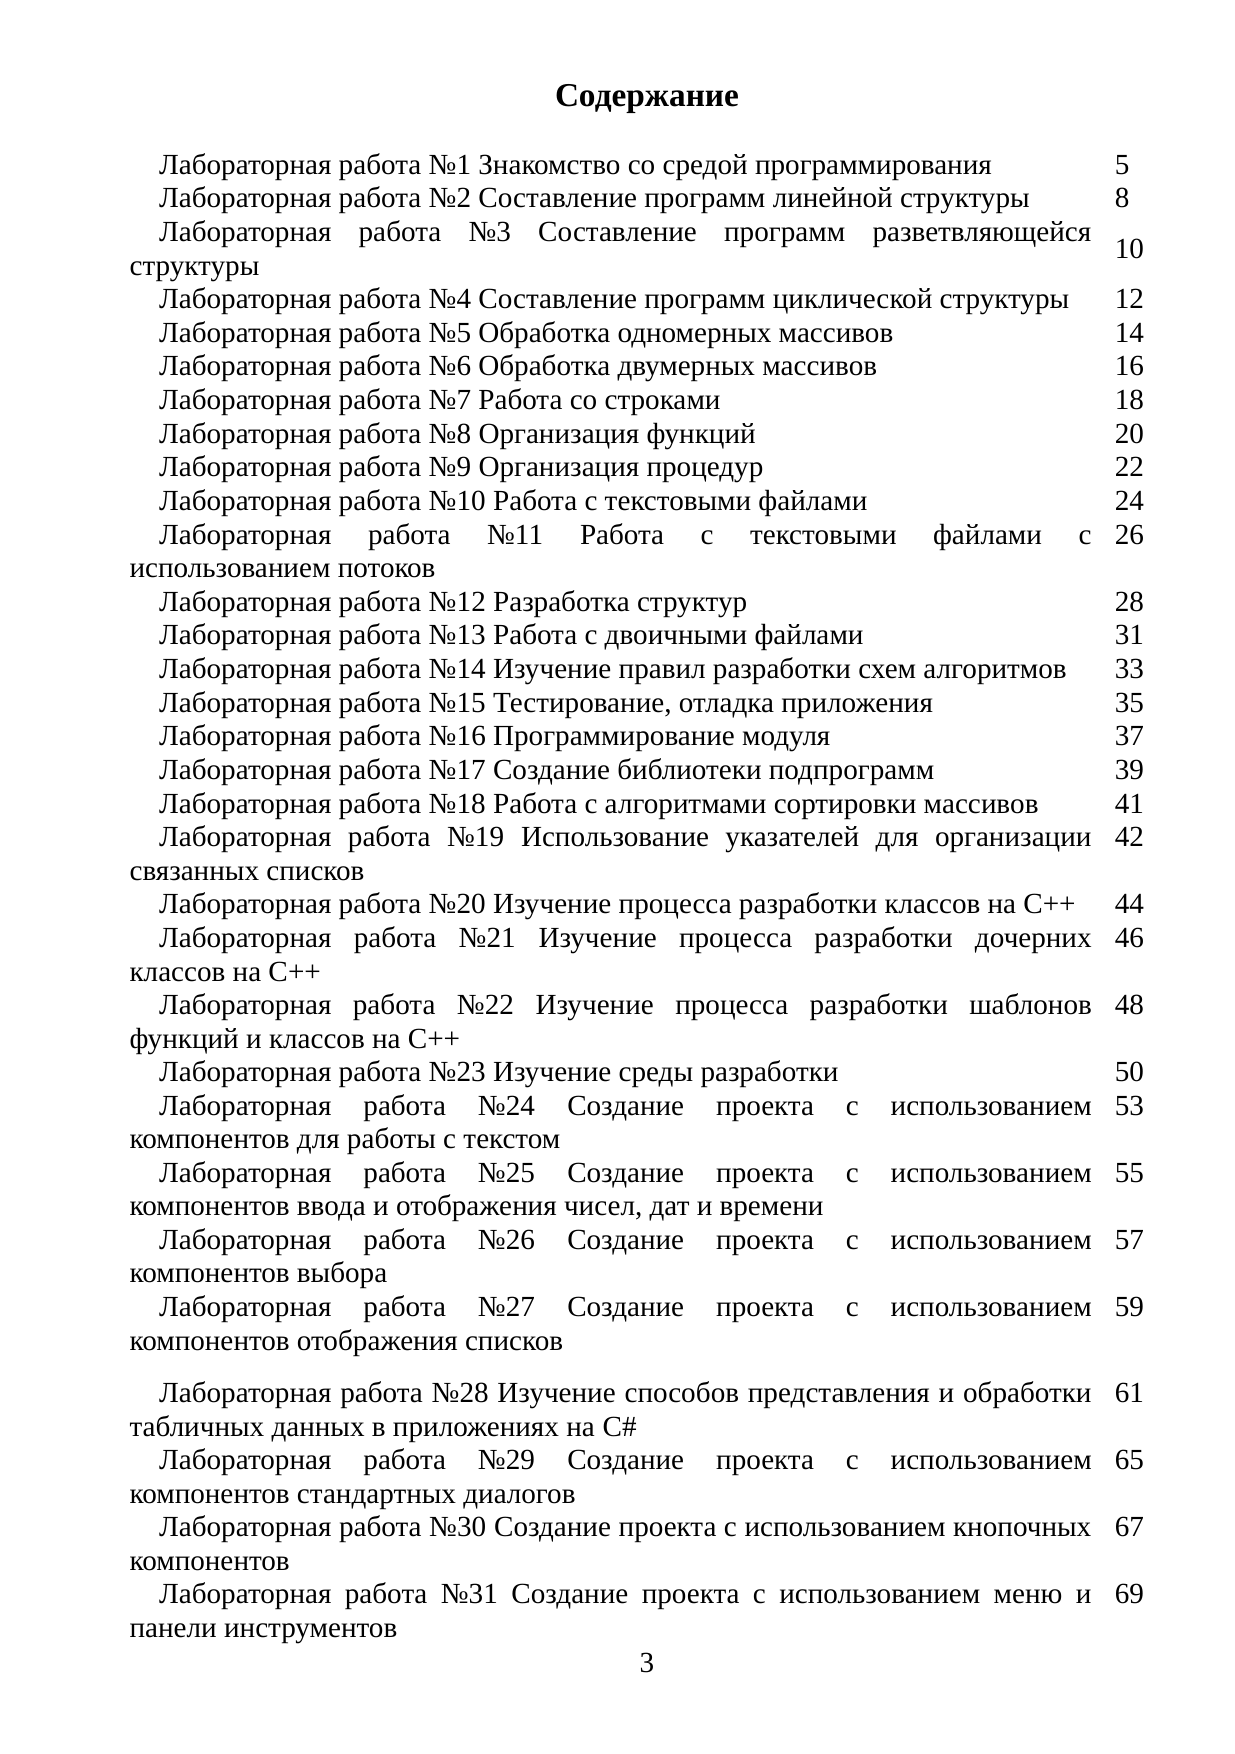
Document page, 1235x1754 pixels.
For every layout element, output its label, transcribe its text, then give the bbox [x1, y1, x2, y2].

table_cell Лабораторная работа №4 Составление программ циклической структуры [118, 281, 1103, 315]
table_cell 28 [1103, 584, 1175, 617]
table_cell 48 [1103, 987, 1175, 1054]
table_cell 69 [1103, 1576, 1175, 1643]
table_cell 18 [1103, 382, 1175, 416]
table_cell Лабораторная работа №7 Работа со строками [118, 382, 1103, 416]
table_cell Лабораторная работа №25 Создание проекта с использованием компонентов ввода и отображения чисел, дат и времени [118, 1155, 1103, 1222]
table_cell 31 [1103, 618, 1175, 651]
table_cell Лабораторная работа №22 Изучение процесса разработки шаблонов функций и классов на С++ [118, 987, 1103, 1054]
table_cell Лабораторная работа №14 Изучение правил разработки схем алгоритмов [118, 651, 1103, 685]
table_cell Лабораторная работа №17 Создание библиотеки подпрограмм [118, 752, 1103, 786]
table_cell Лабораторная работа №16 Программирование модуля [118, 719, 1103, 752]
table_cell 35 [1103, 685, 1175, 718]
table_cell 39 [1103, 752, 1175, 786]
table_header Лабораторная работа №1 Знакомство со средой программирования [118, 147, 1103, 181]
table_cell Лабораторная работа №15 Тестирование, отладка приложения [118, 685, 1103, 718]
table_cell Лабораторная работа №10 Работа с текстовыми файлами [118, 483, 1103, 517]
table_cell Лабораторная работа №13 Работа с двоичными файлами [118, 618, 1103, 651]
table_cell Лабораторная работа №21 Изучение процесса разработки дочерних классов на С++ [118, 920, 1103, 987]
table_cell 46 [1103, 920, 1175, 987]
table_cell 33 [1103, 651, 1175, 685]
table_cell Лабораторная работа №9 Организация процедур [118, 450, 1103, 483]
table_cell 65 [1103, 1442, 1175, 1509]
table_cell 61 [1103, 1375, 1175, 1442]
table_cell 50 [1103, 1054, 1175, 1088]
table_cell Лабораторная работа №31 Создание проекта с использованием меню и панели инструментов [118, 1576, 1103, 1643]
table_cell 57 [1103, 1222, 1175, 1289]
table_cell 8 [1103, 181, 1175, 214]
table_cell Лабораторная работа №23 Изучение среды разработки [118, 1054, 1103, 1088]
table_cell Лабораторная работа №11 Работа с текстовыми файлами с использованием потоков [118, 517, 1103, 584]
table_cell 20 [1103, 416, 1175, 449]
table_cell 26 [1103, 517, 1175, 584]
table_cell Лабораторная работа №8 Организация функций [118, 416, 1103, 449]
table_cell Лабораторная работа №2 Составление программ линейной структуры [118, 181, 1103, 214]
table_cell Лабораторная работа №29 Создание проекта с использованием компонентов стандартных диалогов [118, 1442, 1103, 1509]
table_header 5 [1103, 147, 1175, 181]
table_cell Лабораторная работа №6 Обработка двумерных массивов [118, 349, 1103, 382]
text Содержание [118, 75, 1175, 113]
table_cell Лабораторная работа №3 Составление программ разветвляющейся структуры [118, 214, 1103, 281]
table_cell 67 [1103, 1509, 1175, 1576]
table_cell Лабораторная работа №18 Работа с алгоритмами сортировки массивов [118, 786, 1103, 819]
table_cell Лабораторная работа №20 Изучение процесса разработки классов на С++ [118, 886, 1103, 920]
table_cell 59 [1103, 1289, 1175, 1375]
table_cell Лабораторная работа №12 Разработка структур [118, 584, 1103, 617]
table_cell 12 [1103, 281, 1175, 315]
table_cell Лабораторная работа №28 Изучение способов представления и обработки табличных данных в приложениях на C# [118, 1375, 1103, 1442]
table_cell 37 [1103, 719, 1175, 752]
table_cell 42 [1103, 819, 1175, 886]
table_cell Лабораторная работа №24 Создание проекта с использованием компонентов для работы с текстом [118, 1088, 1103, 1155]
table_cell 16 [1103, 349, 1175, 382]
table_cell 24 [1103, 483, 1175, 517]
table_cell 22 [1103, 450, 1175, 483]
table_cell Лабораторная работа №30 Создание проекта с использованием кнопочных компонентов [118, 1509, 1103, 1576]
table_cell 44 [1103, 886, 1175, 920]
table_cell Лабораторная работа №26 Создание проекта с использованием компонентов выбора [118, 1222, 1103, 1289]
table_cell Лабораторная работа №27 Создание проекта с использованием компонентов отображения списков [118, 1289, 1103, 1375]
table_cell 53 [1103, 1088, 1175, 1155]
table_cell 14 [1103, 315, 1175, 348]
table_cell 41 [1103, 786, 1175, 819]
table_cell Лабораторная работа №5 Обработка одномерных массивов [118, 315, 1103, 348]
table_cell 10 [1103, 214, 1175, 281]
table_cell 55 [1103, 1155, 1175, 1222]
table_cell Лабораторная работа №19 Использование указателей для организации связанных списков [118, 819, 1103, 886]
